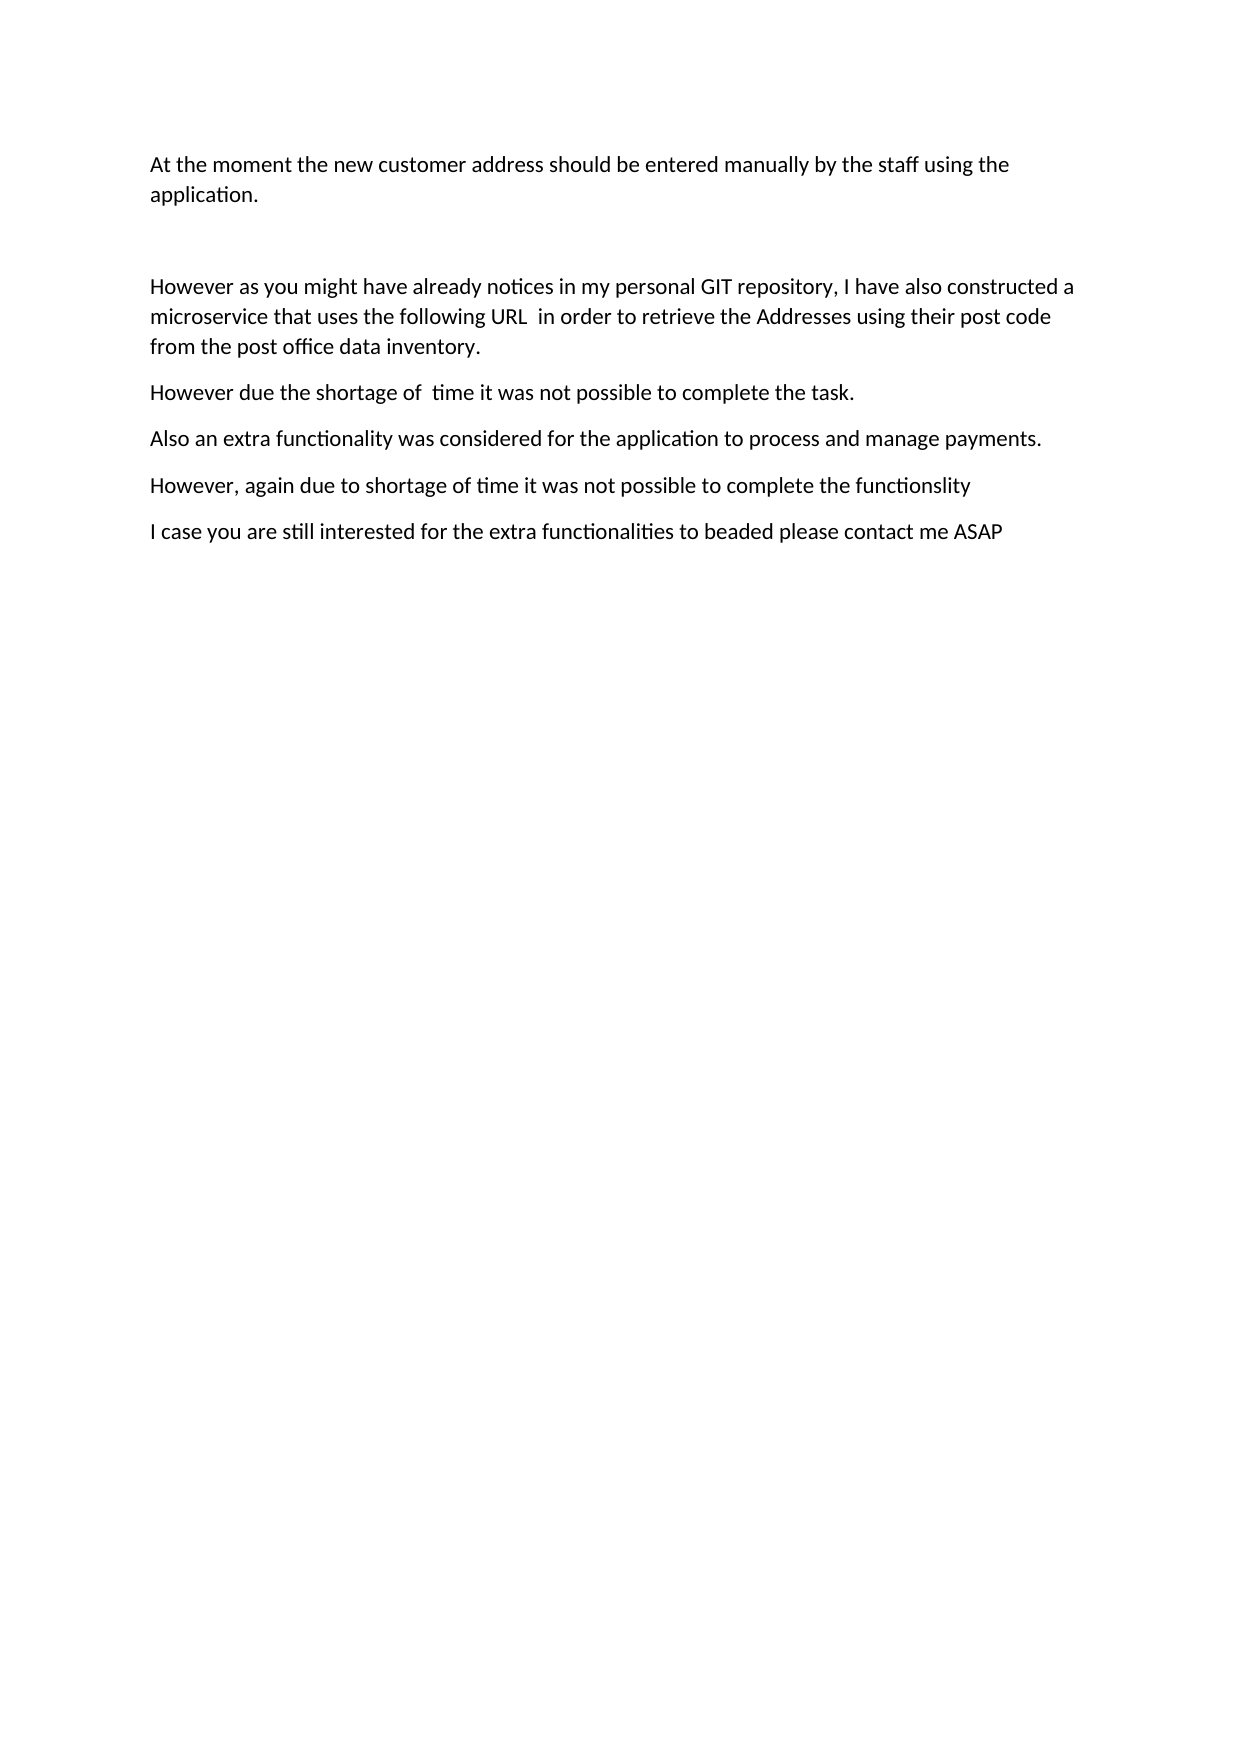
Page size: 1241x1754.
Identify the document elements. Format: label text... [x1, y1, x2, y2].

text However due the shortage of time it was not possible to complete the task. [150, 378, 1090, 406]
text I case you are still interested for the extra functionalities to beaded please contact me ASAP [150, 517, 1090, 545]
text Also an extra functionality was considered for the application to process and manage payments. [150, 424, 1090, 452]
text However as you might have already notices in my personal GIT repository, I have also constructed a microservice that uses the following URL in order to retrieve the Addresses using their post code from the post office data inventory. [150, 272, 1090, 360]
text At the moment the new customer address should be entered manually by the staff using the application. [150, 150, 1090, 208]
text However, again due to shortage of time it was not possible to complete the functionslity [150, 471, 1090, 499]
